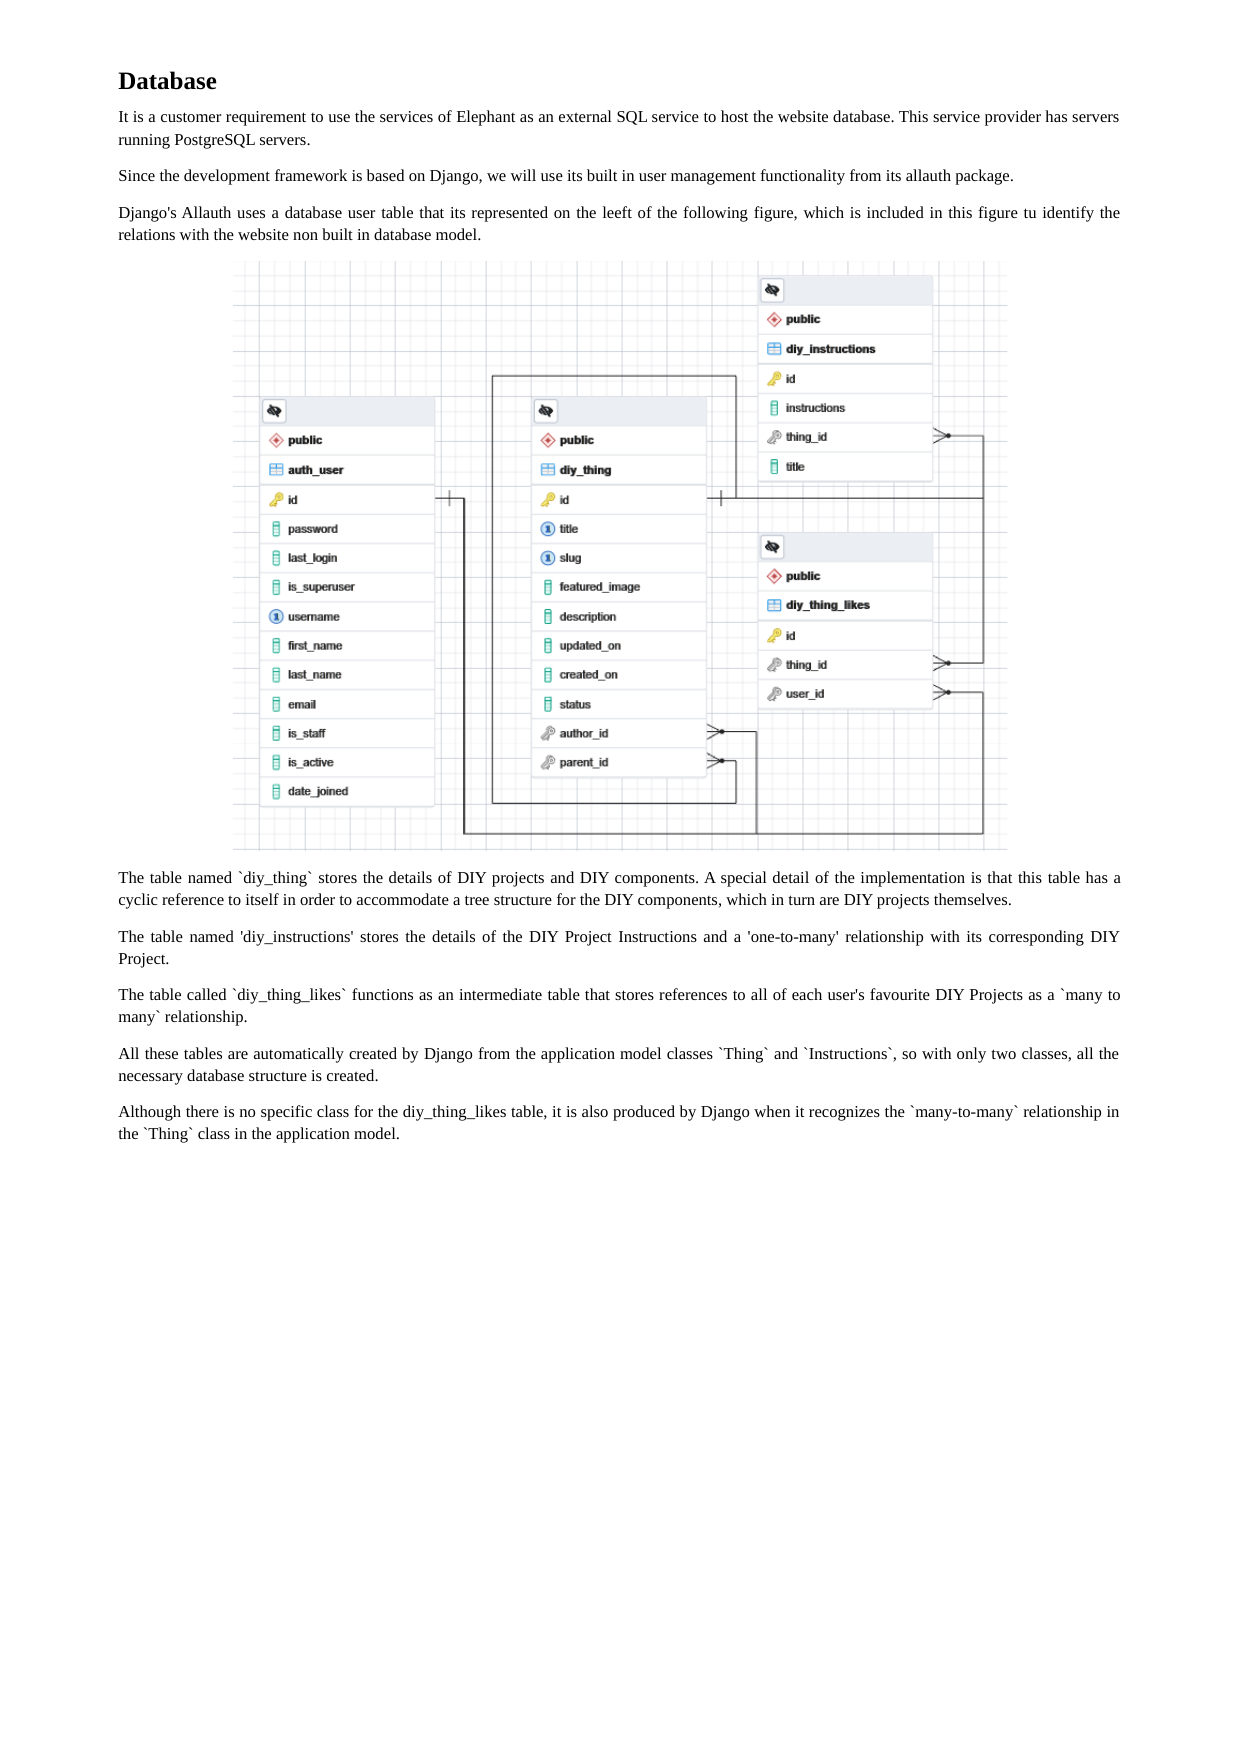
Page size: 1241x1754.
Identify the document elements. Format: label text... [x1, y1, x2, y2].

picture [232, 261, 1008, 851]
subtitle Database [118, 66, 1122, 95]
text The table named `diy_thing` stores the details of DIY projects and DIY components. A special detail of the implementation is that this table has a cyclic reference to itself in order to accommodate a tree structure for the DIY components, which in turn are DIY projects themselves. [118, 868, 1122, 909]
text All these tables are automatically created by Django from the application model classes `Thing` and `Instructions`, so with only two classes, all the necessary database structure is created. [118, 1044, 1122, 1085]
text It is a customer requirement to use the services of Elephant as an external SQL service to host the website database. This service provider has servers running PostgreSQL servers. [118, 107, 1122, 148]
text The table named 'diy_instructions' stores the details of the DIY Project Instructions and a 'one-to-many' relationship with its corresponding DIY Project. [118, 927, 1122, 968]
text Django's Allauth uses a database user table that its represented on the leeft of the following figure, which is included in this figure tu identify the relations with the website non built in database model. [118, 202, 1122, 243]
text Since the development framework is based on Django, we will use its built in user management functionality from its allauth package. [118, 166, 1122, 185]
text Although there is no specific class for the diy_thing_likes table, it is also produced by Django when it recognizes the `many-to-many` relationship in the `Thing` class in the application model. [118, 1102, 1122, 1143]
text The table called `diy_thing_likes` functions as an intermediate table that stores references to all of each user's favourite DIY Projects as a `many to many` relationship. [118, 985, 1122, 1026]
